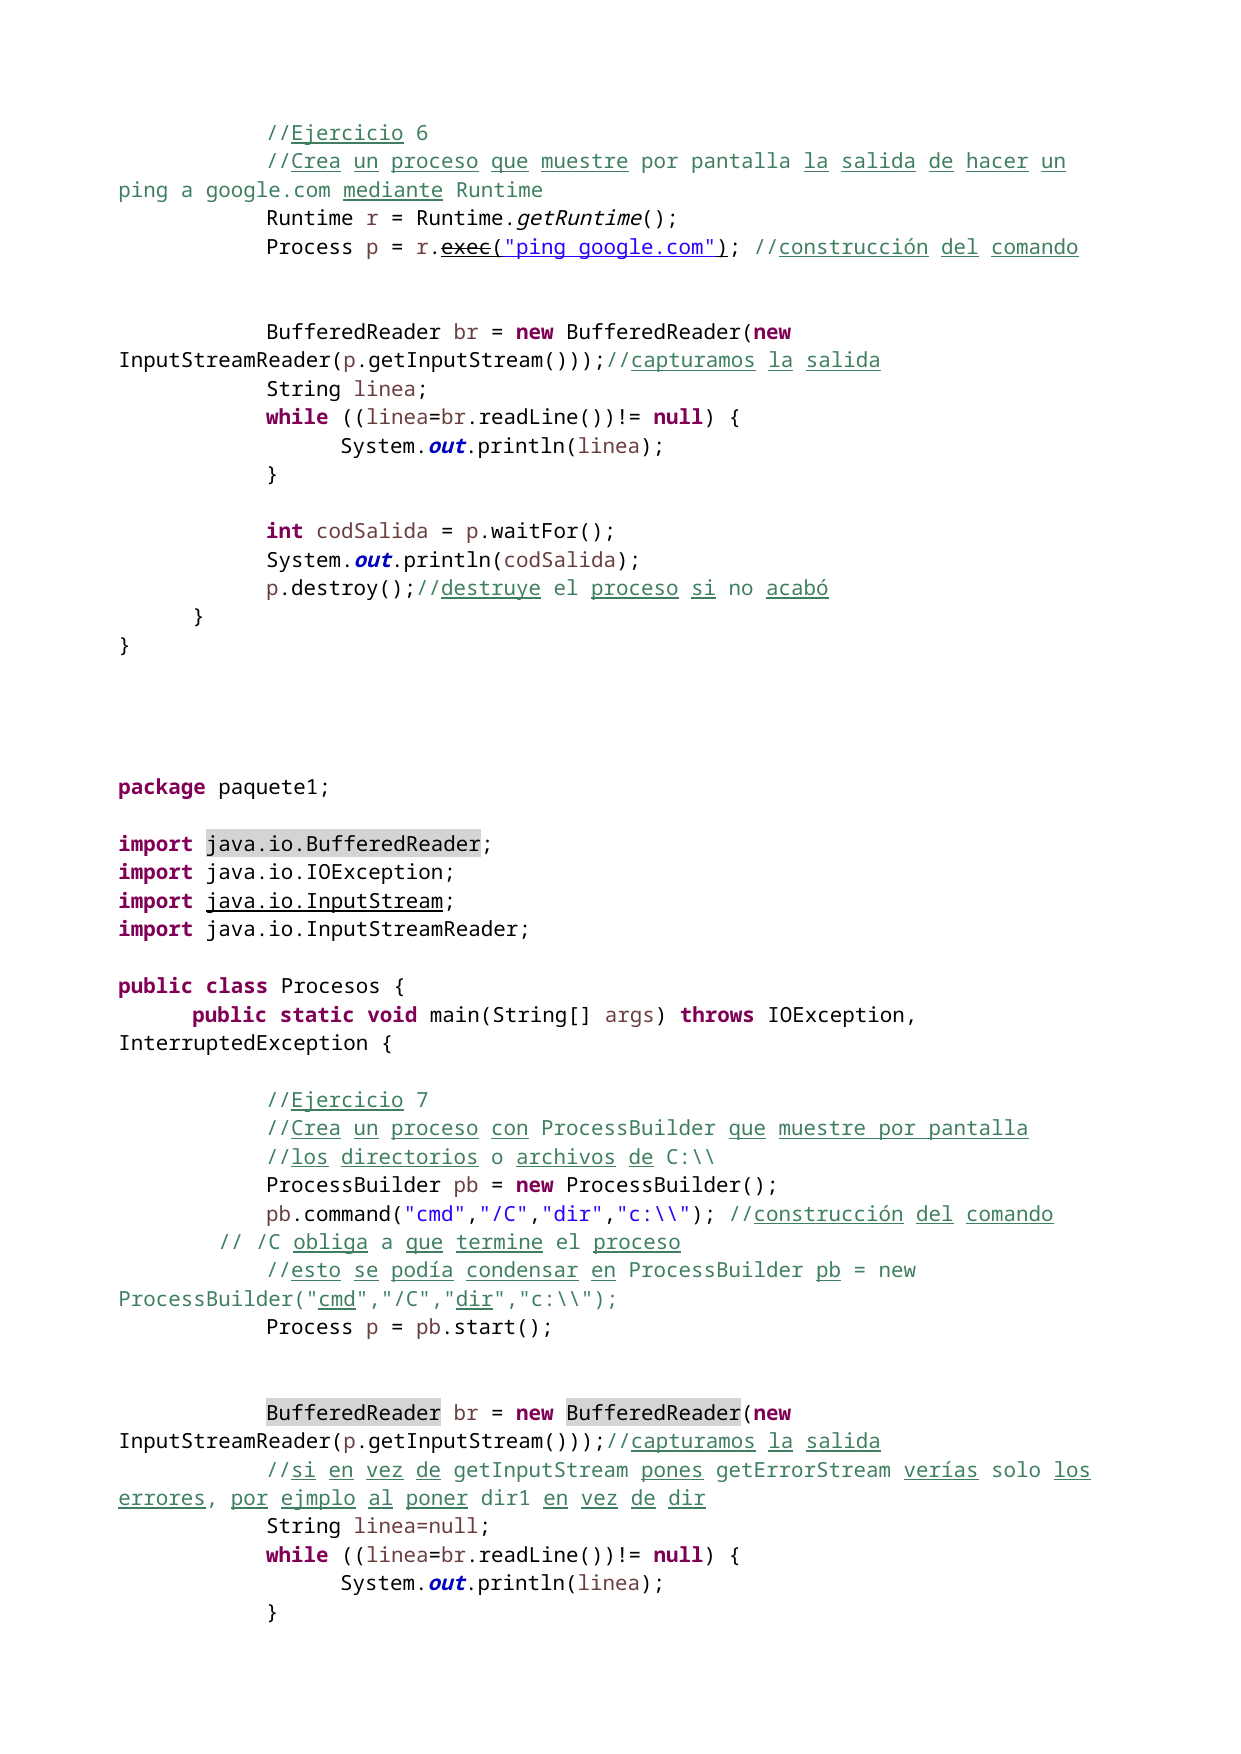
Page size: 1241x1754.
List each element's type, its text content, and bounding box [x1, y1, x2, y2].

text // /C obliga a que termine el proceso [118, 1227, 1122, 1256]
text //los directorios o archivos de C:\\ [118, 1142, 1122, 1170]
text } [118, 602, 1122, 630]
text System.out.println(linea); [118, 1568, 1122, 1597]
text int codSalida = p.waitFor(); [118, 516, 1122, 545]
text //Crea un proceso que muestre por pantalla la salida de hacer un ping a google.com mediante Runtime [118, 147, 1122, 203]
text System.out.println(codSalida); [118, 545, 1122, 573]
text import java.io.BufferedReader; [118, 829, 1122, 857]
text ProcessBuilder pb = new ProcessBuilder(); [118, 1170, 1122, 1199]
text import java.io.InputStream; [118, 886, 1122, 914]
text while ((linea=br.readLine())!= null) { [118, 1540, 1122, 1568]
text //Ejercicio 6 [118, 118, 1122, 147]
text Process p = pb.start(); [118, 1312, 1122, 1341]
text } [118, 630, 1122, 658]
text //si en vez de getInputStream pones getErrorStream verías solo los errores, por ejmplo al poner dir1 en vez de dir [118, 1455, 1122, 1512]
text System.out.println(linea); [118, 431, 1122, 459]
text package paquete1; [118, 772, 1122, 801]
text while ((linea=br.readLine())!= null) { [118, 402, 1122, 431]
text BufferedReader br = new BufferedReader(new InputStreamReader(p.getInputStream()));//capturamos la salida [118, 317, 1122, 374]
text String linea; [118, 374, 1122, 402]
text import java.io.IOException; [118, 857, 1122, 886]
text String linea=null; [118, 1512, 1122, 1540]
text BufferedReader br = new BufferedReader(new InputStreamReader(p.getInputStream()));//capturamos la salida [118, 1398, 1122, 1455]
text //Crea un proceso con ProcessBuilder que muestre por pantalla [118, 1113, 1122, 1142]
text } [118, 1597, 1122, 1625]
text Runtime r = Runtime.getRuntime(); [118, 203, 1122, 232]
text } [118, 459, 1122, 488]
text public class Procesos { [118, 971, 1122, 1000]
text Process p = r.exec("ping google.com"); //construcción del comando [118, 232, 1122, 260]
text import java.io.InputStreamReader; [118, 914, 1122, 943]
text pb.command("cmd","/C","dir","c:\\"); //construcción del comando [118, 1199, 1122, 1227]
text p.destroy();//destruye el proceso si no acabó [118, 573, 1122, 602]
text //Ejercicio 7 [118, 1085, 1122, 1113]
text public static void main(String[] args) throws IOException, InterruptedException { [118, 1000, 1122, 1057]
text //esto se podía condensar en ProcessBuilder pb = new ProcessBuilder("cmd","/C","dir","c:\\"); [118, 1256, 1122, 1312]
